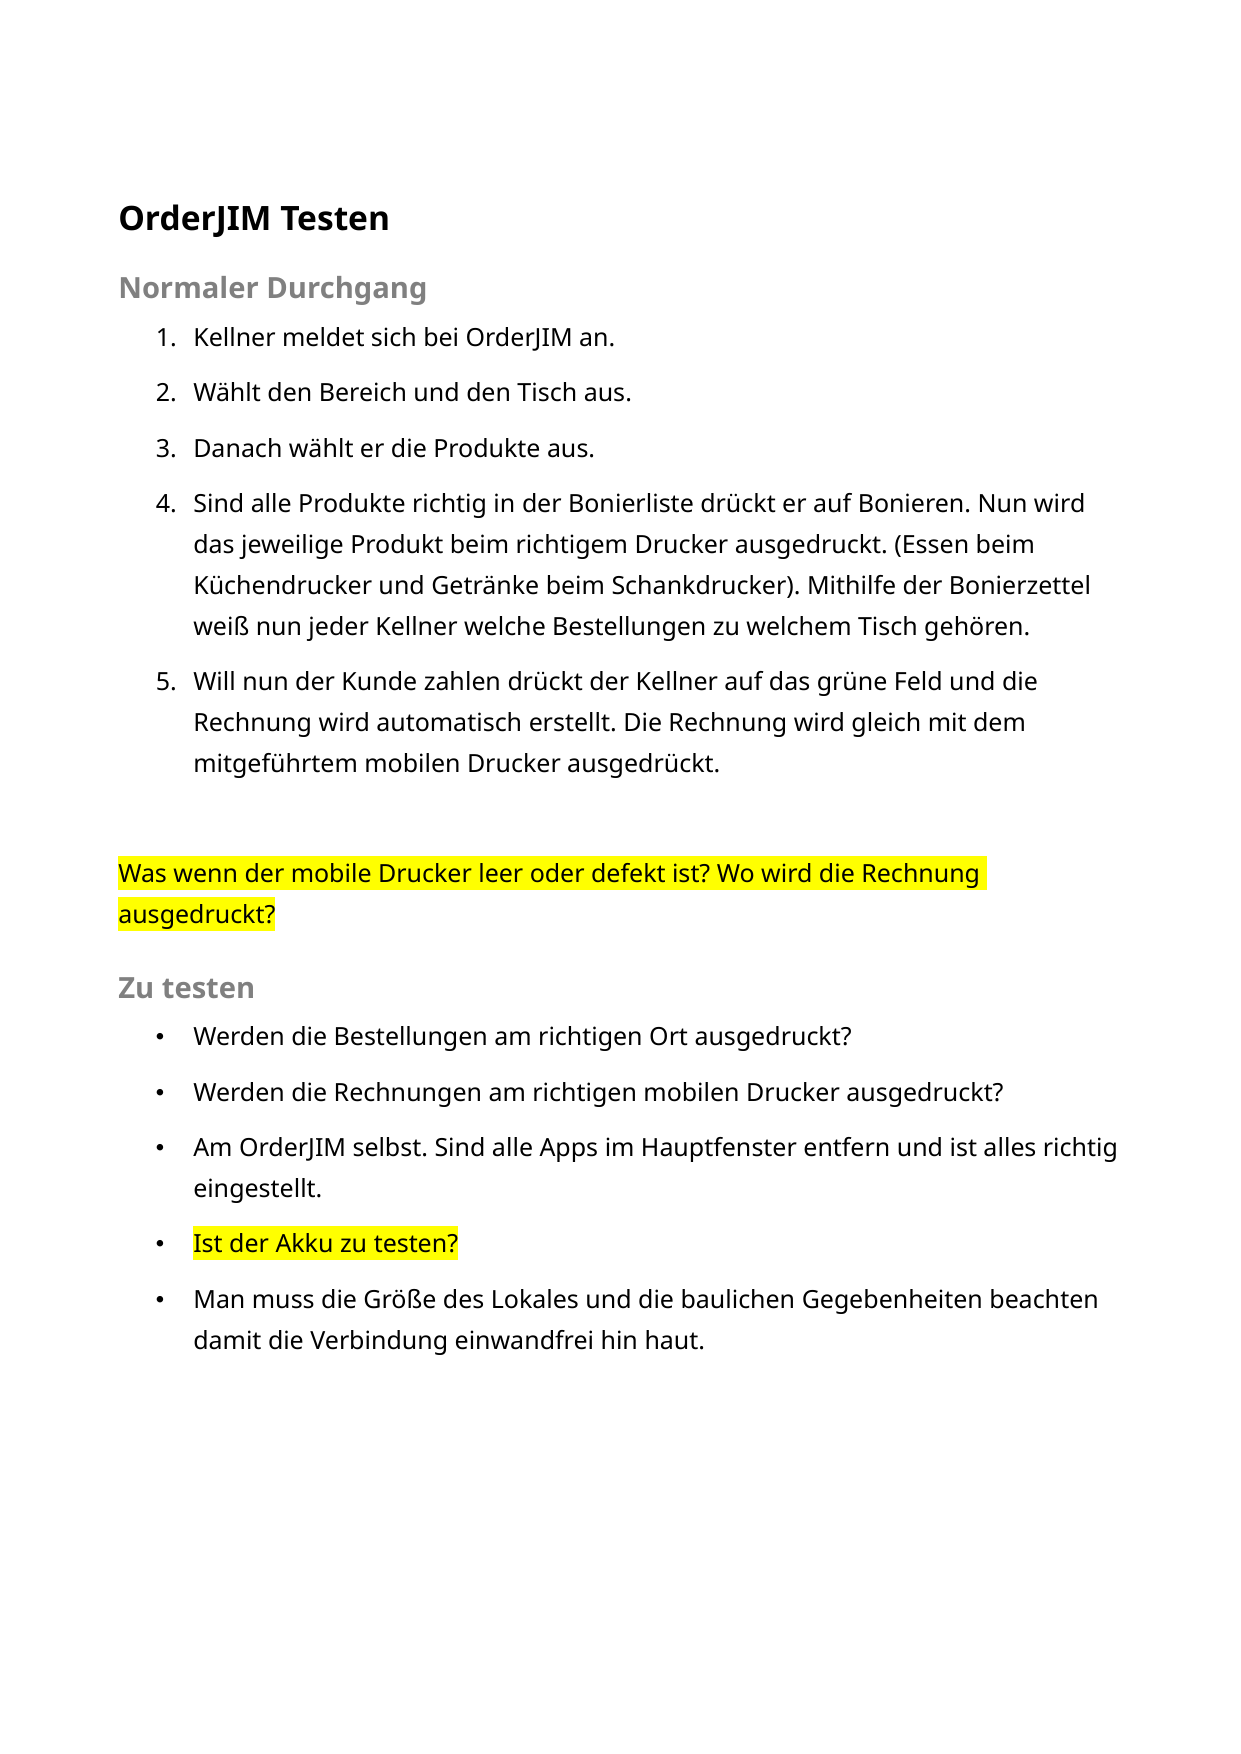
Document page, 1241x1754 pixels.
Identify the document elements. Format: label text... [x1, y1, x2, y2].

list Kellner meldet sich bei OrderJIM an. [156, 319, 1122, 353]
list Ist der Akku zu testen? [156, 1226, 1122, 1260]
list Wählt den Bereich und den Tisch aus. [156, 375, 1122, 409]
list Danach wählt er die Produkte aus. [156, 430, 1122, 464]
subtitle Normaler Durchgang [118, 267, 1122, 307]
text Was wenn der mobile Drucker leer oder defekt ist? Wo wird die Rechnung ausgedruckt? [118, 856, 1122, 931]
list Will nun der Kunde zahlen drückt der Kellner auf das grüne Feld und die Rechnung wird automatisch erstellt. Die Rechnung wird gleich mit dem mitgeführtem mobilen Drucker ausgedrückt. [156, 663, 1122, 779]
list Sind alle Produkte richtig in der Bonierliste drückt er auf Bonieren. Nun wird das jeweilige Produkt beim richtigem Drucker ausgedruckt. (Essen beim Küchendrucker und Getränke beim Schankdrucker). Mithilfe der Bonierzettel weiß nun jeder Kellner welche Bestellungen zu welchem Tisch gehören. [156, 486, 1122, 642]
list Werden die Bestellungen am richtigen Ort ausgedruckt? [156, 1019, 1122, 1053]
subtitle OrderJIM Testen [118, 194, 1122, 240]
list Am OrderJIM selbst. Sind alle Apps im Hauptfenster entfern und ist alles richtig eingestellt. [156, 1130, 1122, 1205]
subtitle Zu testen [118, 967, 1122, 1007]
list Man muss die Größe des Lokales und die baulichen Gegebenheiten beachten damit die Verbindung einwandfrei hin haut. [156, 1282, 1122, 1356]
list Werden die Rechnungen am richtigen mobilen Drucker ausgedruckt? [156, 1074, 1122, 1108]
